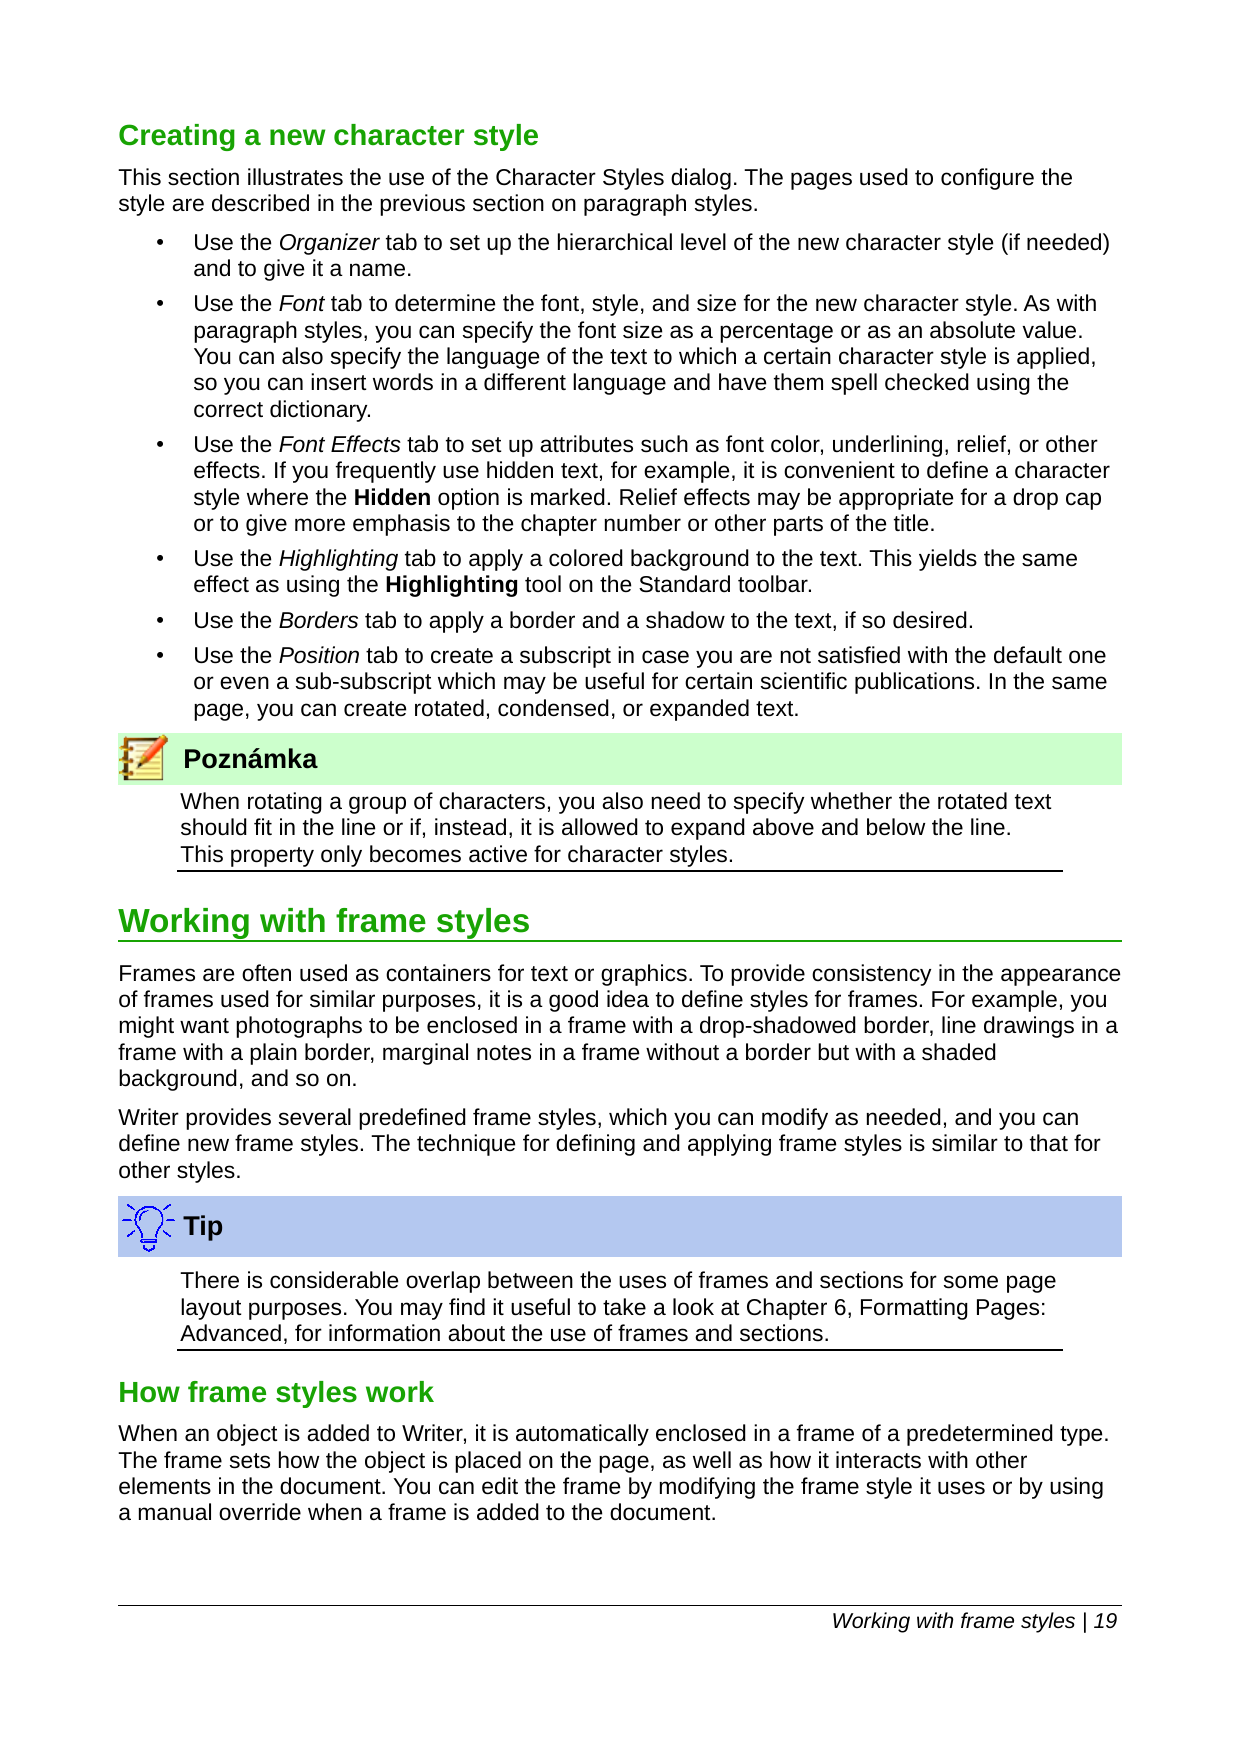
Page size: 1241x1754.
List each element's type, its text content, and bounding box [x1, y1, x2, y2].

subtitle Tip [118, 1196, 1122, 1257]
text Writer provides several predefined frame styles, which you can modify as needed, and you can define new frame styles. The technique for defining and applying frame styles is similar to that for other styles. [118, 1104, 1122, 1183]
list Use the Borders tab to apply a border and a shadow to the text, if so desired. [156, 607, 1122, 633]
list Use the Font Effects tab to set up attributes such as font color, underlining, relief, or other effects. If you frequently use hidden text, for example, it is convenient to define a character style where the Hidden option is marked. Relief effects may be appropriate for a drop cap or to give more emphasis to the chapter number or other parts of the title. [156, 431, 1122, 536]
list Use the Organizer tab to set up the hierarchical level of the new character style (if needed) and to give it a name. [156, 229, 1122, 281]
picture [119, 1196, 179, 1256]
text When an object is added to Writer, it is automatically enclosed in a frame of a predetermined type. The frame sets how the object is placed on the page, as well as how it interacts with other elements in the document. You can edit the frame by modifying the frame style it uses or by using a manual override when a frame is added to the document. [118, 1420, 1122, 1526]
subtitle Poznámka [118, 733, 1122, 785]
list Use the Position tab to create a subscript in case you are not satisfied with the default one or even a sub-subscript which may be useful for certain scientific publications. In the same page, you can create rotated, condensed, or expanded text. [156, 642, 1122, 721]
text There is considerable overlap between the uses of frames and sections for some page layout purposes. You may find it useful to take a look at Chapter 6, Formatting Pages: Advanced, for information about the use of frames and sections. [177, 1264, 1063, 1349]
picture [119, 733, 170, 784]
subtitle Working with frame styles [118, 901, 1122, 940]
text When rotating a group of characters, you also need to specify whether the rotated text should fit in the line or if, instead, it is allowed to expand above and below the line. This property only becomes active for character styles. [177, 785, 1063, 870]
list Use the Font tab to determine the font, style, and size for the new character style. As with paragraph styles, you can specify the font size as a percentage or as an absolute value. You can also specify the language of the text to which a certain character style is applied, so you can insert words in a different language and have them spell checked using the correct dictionary. [156, 290, 1122, 422]
text This section illustrates the use of the Character Styles dialog. The pages used to configure the style are described in the previous section on paragraph styles. [118, 163, 1122, 216]
text Frames are often used as containers for text or graphics. To provide consistency in the appearance of frames used for similar purposes, it is a good idea to define styles for frames. For example, you might want photographs to be enclosed in a frame with a drop-shadowed border, line drawings in a frame with a plain border, marginal notes in a frame without a border but with a shaded background, and so on. [118, 960, 1122, 1091]
subtitle How frame styles work [118, 1375, 1122, 1408]
list Use the Highlighting tab to apply a colored background to the text. This yields the same effect as using the Highlighting tool on the Standard toolbar. [156, 545, 1122, 598]
subtitle Creating a new character style [118, 118, 1122, 152]
